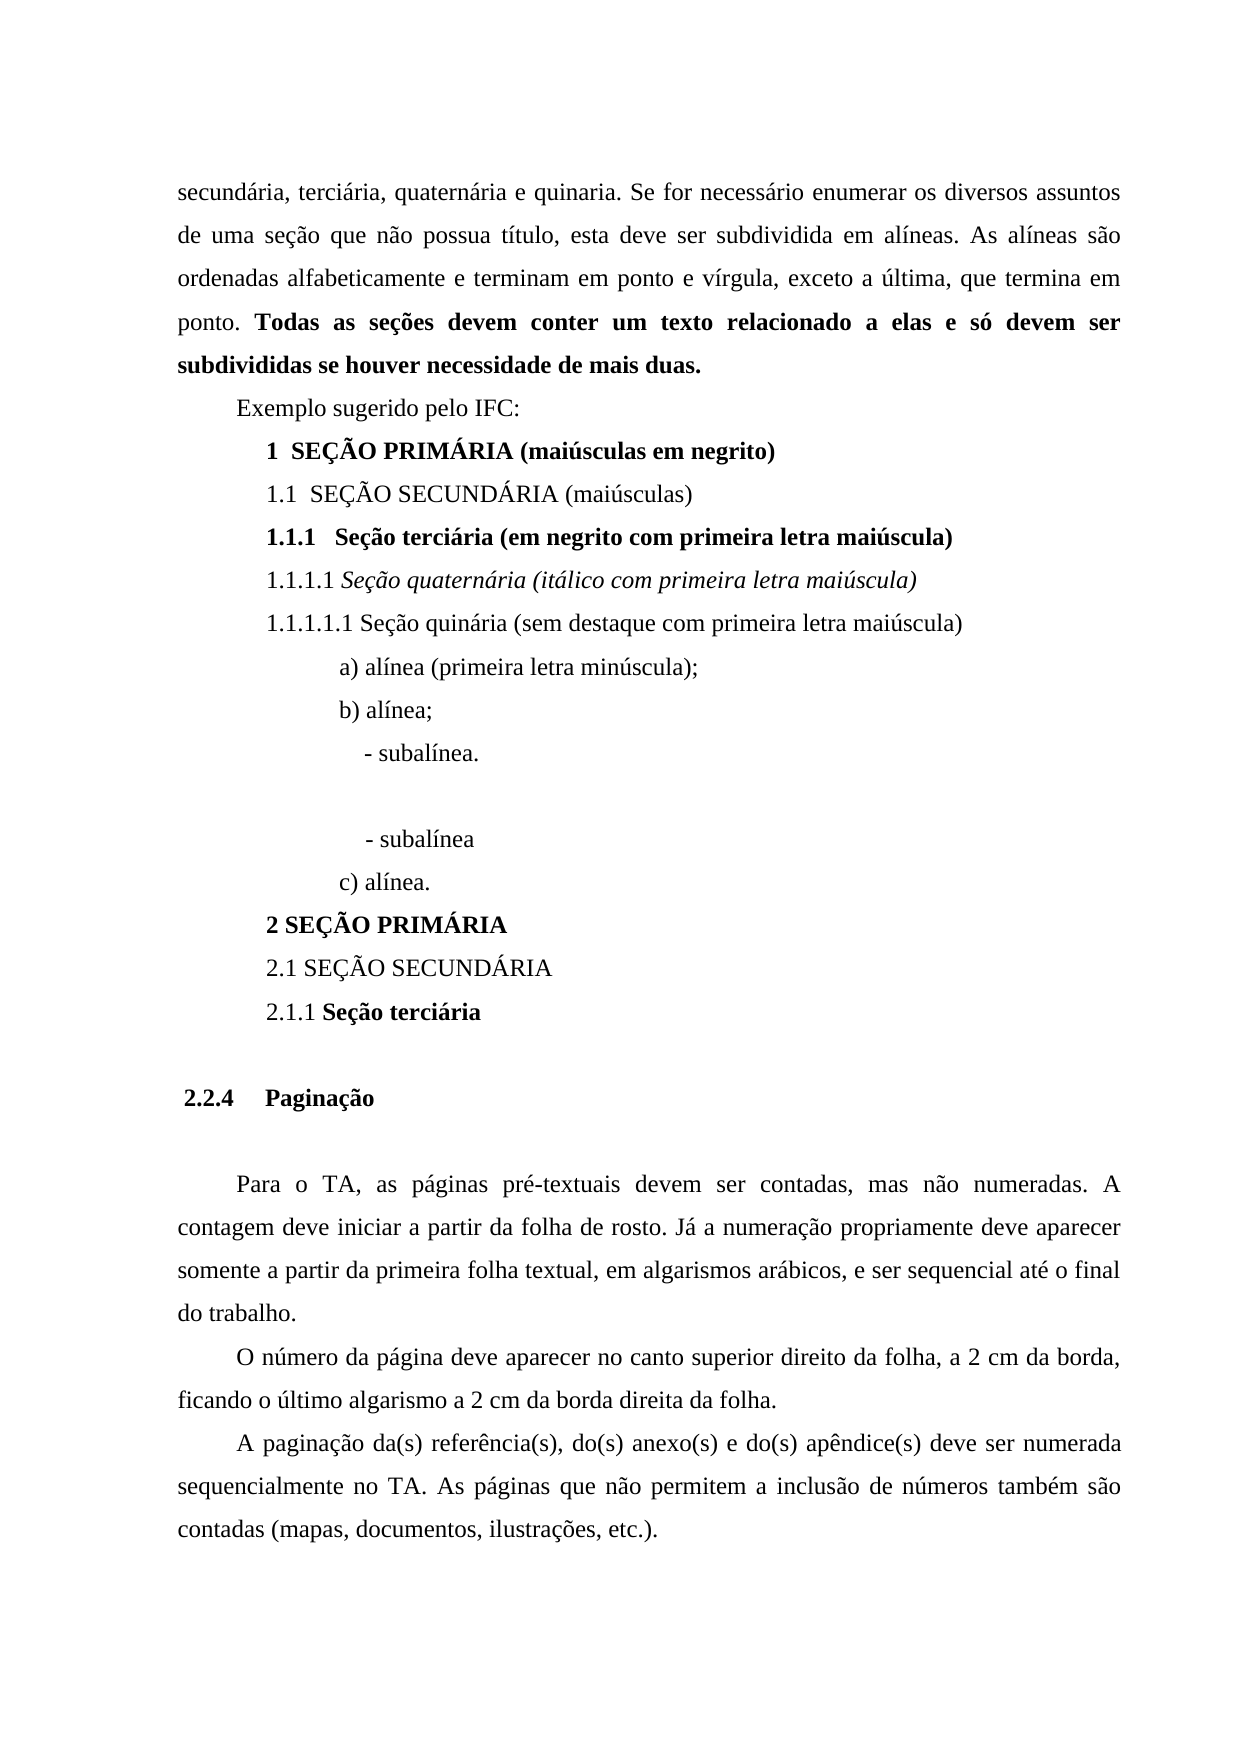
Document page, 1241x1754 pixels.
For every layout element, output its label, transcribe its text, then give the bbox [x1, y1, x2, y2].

text O número da página deve aparecer no canto superior direito da folha, a 2 cm da borda, ficando o último algarismo a 2 cm da borda direita da folha. [177, 1342, 1122, 1413]
text 1.1.1.1 Seção quaternária (itálico com primeira letra maiúscula) [177, 565, 1122, 594]
text 1.1.1.1.1 Seção quinária (sem destaque com primeira letra maiúscula) [177, 608, 1122, 637]
list Paginação [177, 1083, 1122, 1112]
text 2.1.1 Seção terciária [177, 997, 1122, 1025]
text 2.1 SEÇÃO SECUNDÁRIA [177, 953, 1122, 982]
text A paginação da(s) referência(s), do(s) anexo(s) e do(s) apêndice(s) deve ser numerada sequencialmente no TA. As páginas que não permitem a inclusão de números também são contadas (mapas, documentos, ilustrações, etc.). [177, 1428, 1122, 1543]
text - subalínea [178, 781, 1122, 853]
text Exemplo sugerido pelo IFC: [177, 393, 1122, 422]
text a) alínea (primeira letra minúscula); [178, 652, 1122, 680]
text 2 SEÇÃO PRIMÁRIA [177, 910, 1122, 939]
text 1 SEÇÃO PRIMÁRIA (maiúsculas em negrito) [177, 436, 1122, 465]
text Para o TA, as páginas pré-textuais devem ser contadas, mas não numeradas. A contagem deve iniciar a partir da folha de rosto. Já a numeração propriamente deve aparecer somente a partir da primeira folha textual, em algarismos arábicos, e ser sequencial até o final do trabalho. [177, 1169, 1122, 1327]
text 1.1.1 Seção terciária (em negrito com primeira letra maiúscula) [177, 522, 1122, 551]
text c) alínea. [178, 867, 1122, 896]
text 1.1 SEÇÃO SECUNDÁRIA (maiúsculas) [177, 479, 1122, 508]
text - subalínea. [178, 738, 1122, 767]
text b) alínea; [178, 695, 1122, 723]
text secundária, terciária, quaternária e quinaria. Se for necessário enumerar os diversos assuntos de uma seção que não possua título, esta deve ser subdividida em alíneas. As alíneas são ordenadas alfabeticamente e terminam em ponto e vírgula, exceto a última, que termina em ponto. Todas as seções devem conter um texto relacionado a elas e só devem ser subdivididas se houver necessidade de mais duas. [177, 177, 1122, 378]
